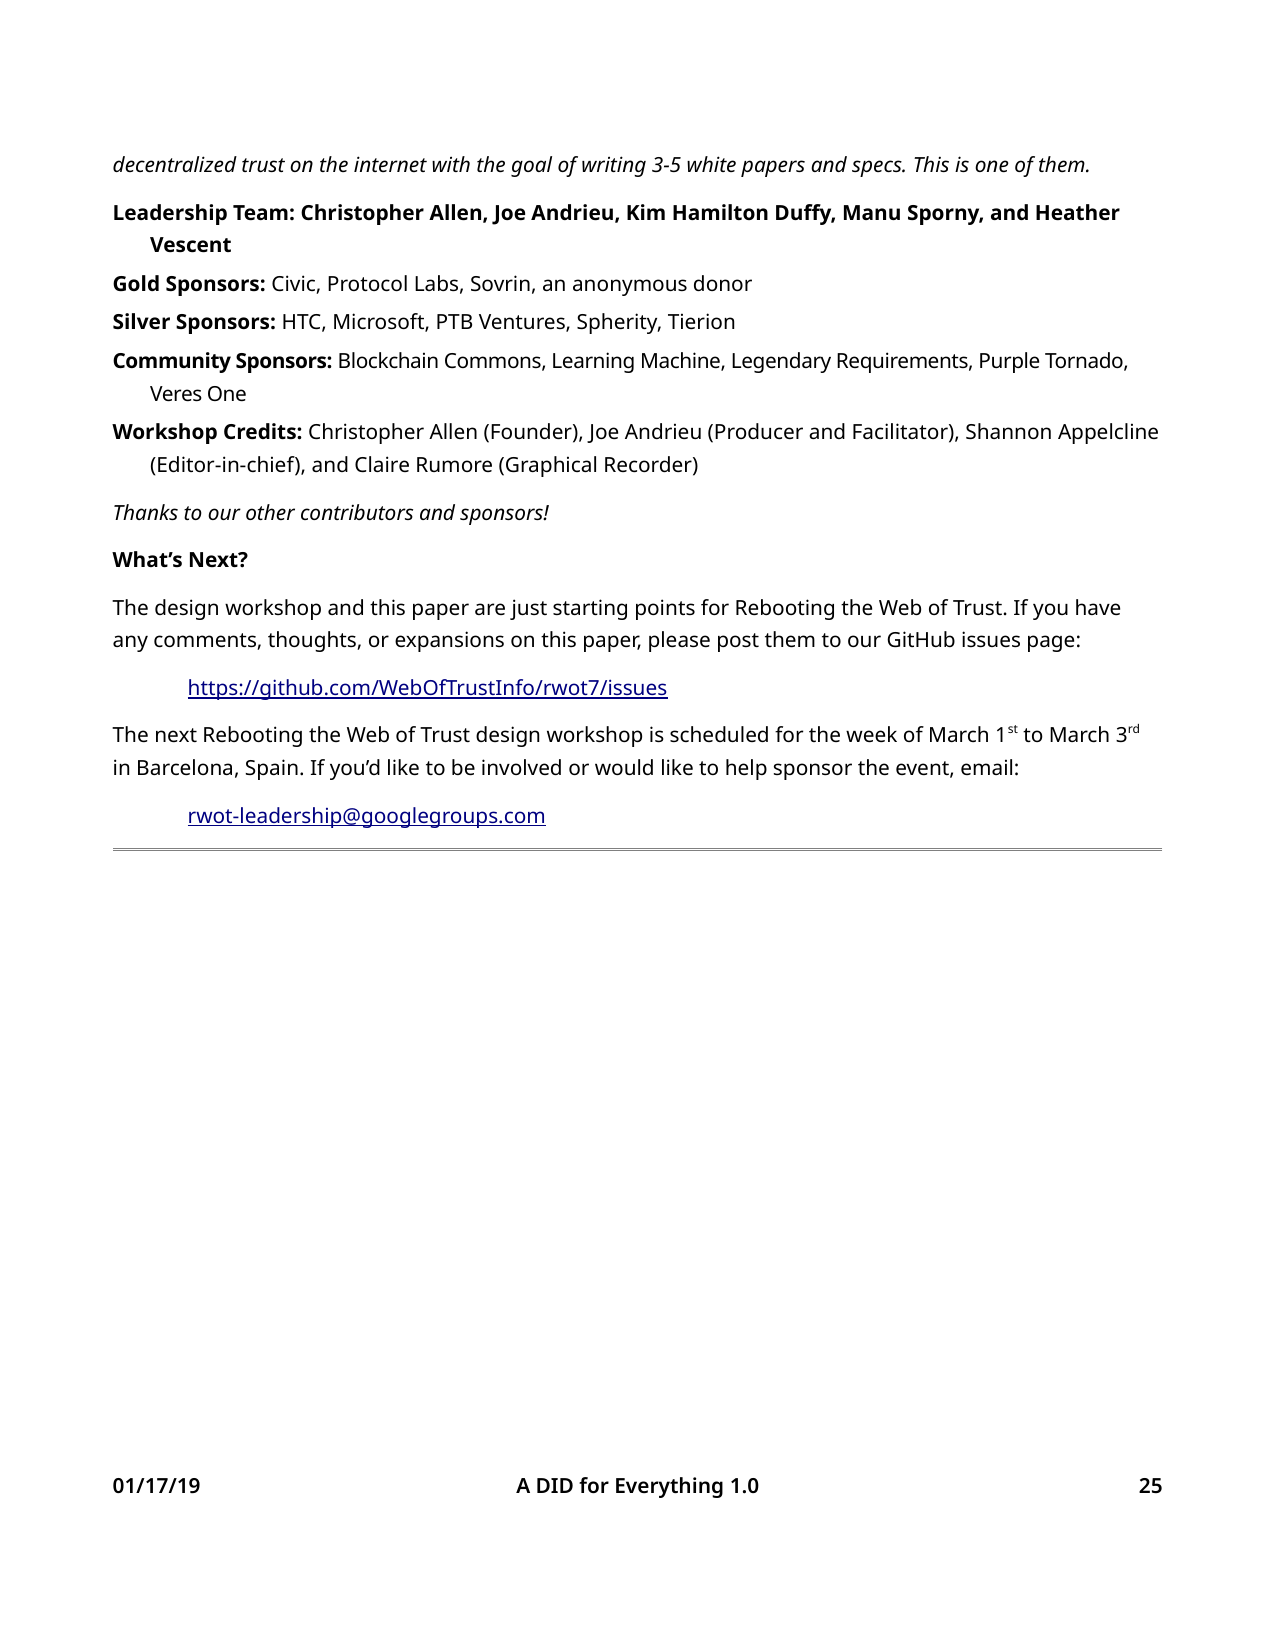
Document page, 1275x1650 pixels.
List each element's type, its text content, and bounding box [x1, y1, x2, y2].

text The design workshop and this paper are just starting points for Rebooting the Web of Trust. If you have any comments, thoughts, or expansions on this paper, please post them to our GitHub issues page: [112, 593, 1162, 654]
text Community Sponsors: Blockchain Commons, Learning Machine, Legendary Requirements, Purple Tornado, Veres One [112, 346, 1162, 407]
text The next Rebooting the Web of Trust design workshop is scheduled for the week of March 1st to March 3rd in Barcelona, Spain. If you’d like to be involved or would like to help sponsor the event, email: [112, 721, 1162, 782]
text decentralized trust on the internet with the goal of writing 3-5 white papers and specs. This is one of them. [112, 150, 1162, 178]
text https://github.com/WebOfTrustInfo/rwot7/issues [112, 673, 1162, 701]
text Thanks to our other contributors and sponsors! [112, 498, 1162, 526]
text rwot-leadership@googlegroups.com [112, 801, 1162, 829]
subtitle What’s Next? [112, 545, 1162, 574]
text Gold Sponsors: Civic, Protocol Labs, Sovrin, an anonymous donor [112, 269, 1162, 297]
text Silver Sponsors: HTC, Microsoft, PTB Ventures, Spherity, Tierion [112, 307, 1162, 336]
text Leadership Team: Christopher Allen, Joe Andrieu, Kim Hamilton Duffy, Manu Sporny, and Heather Vescent [112, 198, 1162, 259]
text Workshop Credits: Christopher Allen (Founder), Joe Andrieu (Producer and Facilitator), Shannon Appelcline (Editor-in-chief), and Claire Rumore (Graphical Recorder) [112, 417, 1162, 478]
